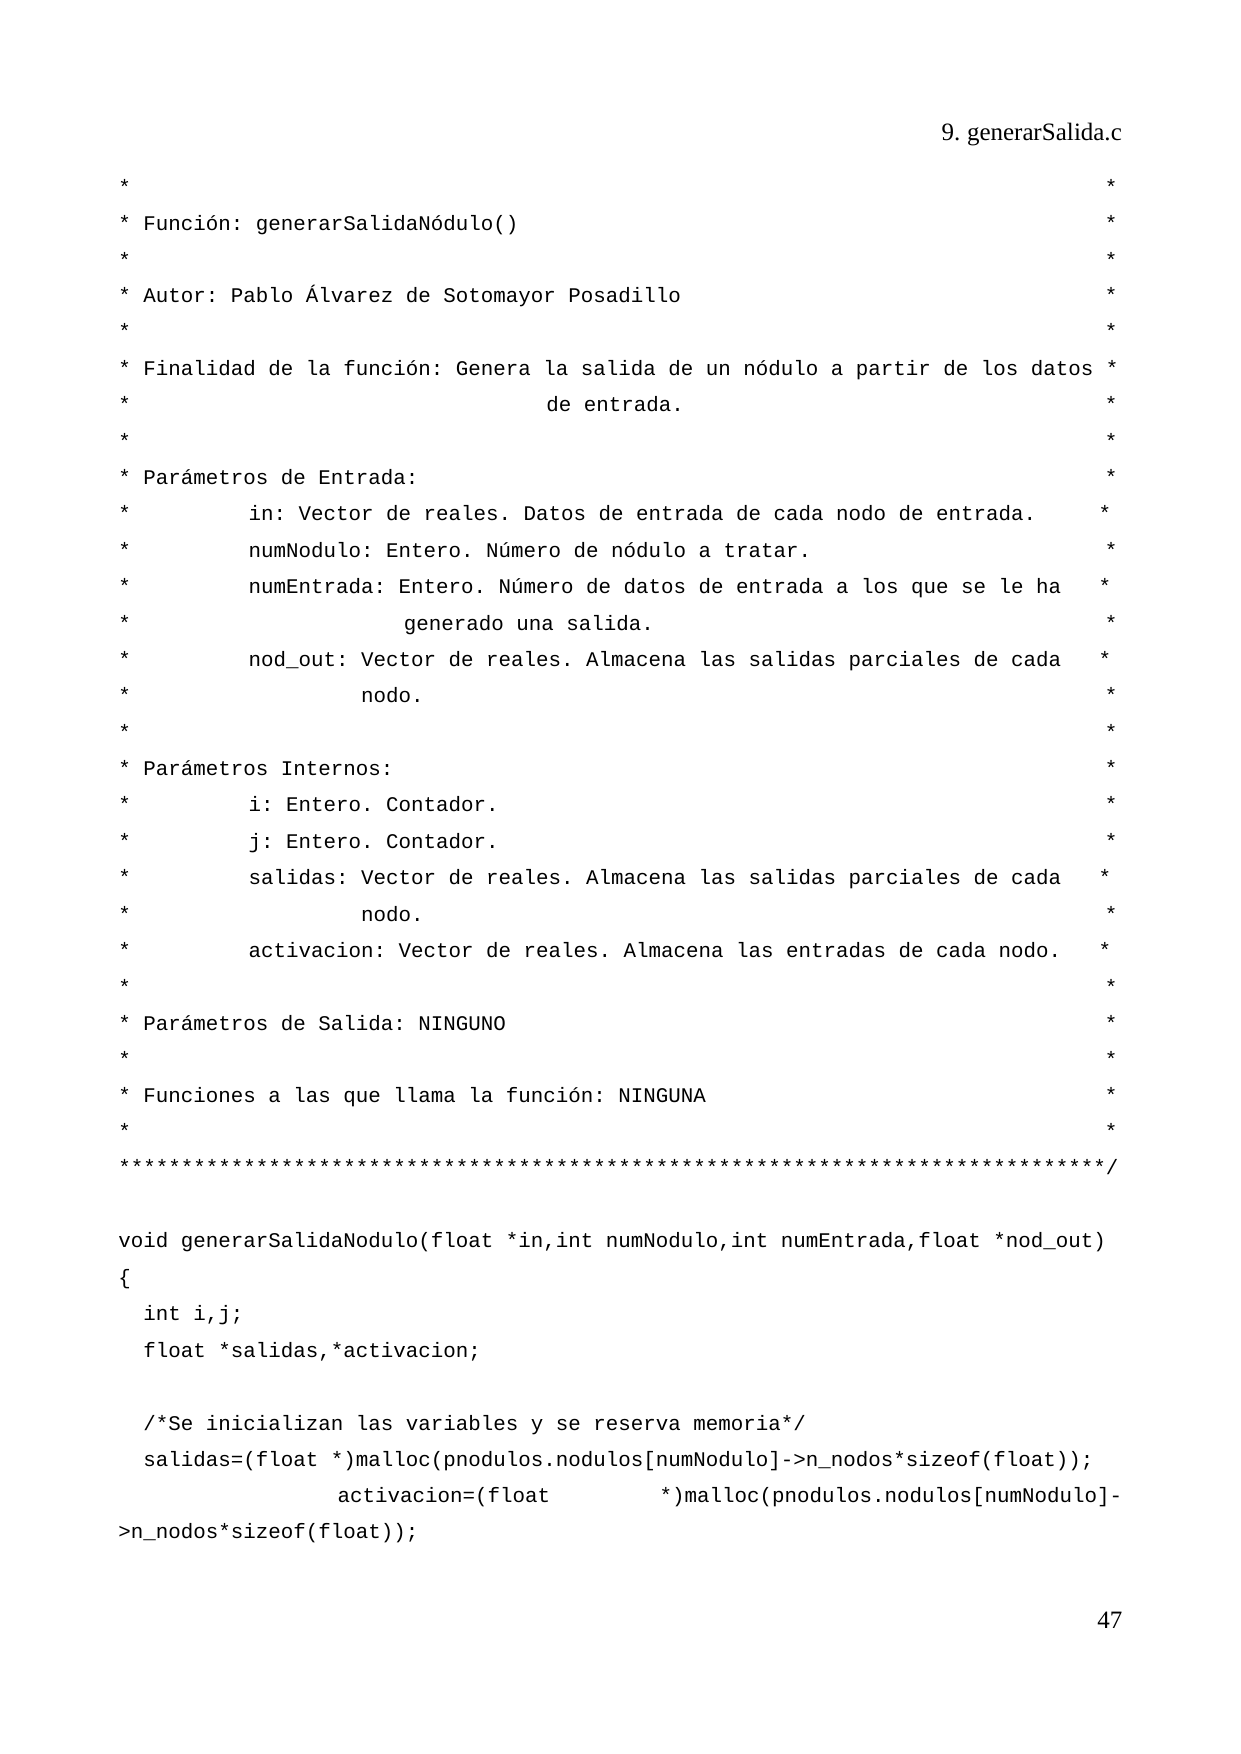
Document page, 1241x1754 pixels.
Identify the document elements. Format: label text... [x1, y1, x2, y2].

text * Función: generarSalidaNódulo() * [118, 213, 1122, 237]
text * de entrada. * [118, 394, 1122, 418]
text * nodo. * [118, 904, 1122, 928]
text * Funciones a las que llama la función: NINGUNA * [118, 1085, 1122, 1109]
text * * [118, 431, 1122, 455]
text * Autor: Pablo Álvarez de Sotomayor Posadillo * [118, 285, 1122, 309]
text salidas=(float *)malloc(pnodulos.nodulos[numNodulo]->n_nodos*sizeof(float)); [118, 1449, 1122, 1473]
text /*Se inicializan las variables y se reserva memoria*/ [118, 1412, 1122, 1436]
text * * [118, 249, 1122, 273]
text * Parámetros de Entrada: * [118, 467, 1122, 491]
text float *salidas,*activacion; [118, 1339, 1122, 1363]
text * j: Entero. Contador. * [118, 831, 1122, 855]
text * in: Vector de reales. Datos de entrada de cada nodo de entrada. * [118, 503, 1122, 527]
text * * [118, 722, 1122, 746]
text * * [118, 321, 1122, 345]
text * nodo. * [118, 685, 1122, 709]
text * * [118, 1121, 1122, 1145]
text * Finalidad de la función: Genera la salida de un nódulo a partir de los datos * [118, 358, 1122, 382]
text * nod_out: Vector de reales. Almacena las salidas parciales de cada * [118, 649, 1122, 673]
text * generado una salida. * [118, 612, 1122, 636]
text * * [118, 1049, 1122, 1073]
text void generarSalidaNodulo(float *in,int numNodulo,int numEntrada,float *nod_out) [118, 1230, 1122, 1254]
text * Parámetros Internos: * [118, 758, 1122, 782]
text * * [118, 977, 1122, 1001]
text { [118, 1267, 1122, 1291]
text * salidas: Vector de reales. Almacena las salidas parciales de cada * [118, 867, 1122, 891]
text * activacion: Vector de reales. Almacena las entradas de cada nodo. * [118, 940, 1122, 964]
text * numNodulo: Entero. Número de nódulo a tratar. * [118, 539, 1122, 563]
text int i,j; [118, 1303, 1122, 1327]
text * * [118, 177, 1122, 201]
text * i: Entero. Contador. * [118, 794, 1122, 818]
text activacion=(float *)malloc(pnodulos.nodulos[numNodulo]->n_nodos*sizeof(float)); [118, 1485, 1122, 1545]
text * numEntrada: Entero. Número de datos de entrada a los que se le ha * [118, 576, 1122, 600]
text * Parámetros de Salida: NINGUNO * [118, 1012, 1122, 1036]
text *******************************************************************************/ [118, 1157, 1122, 1181]
